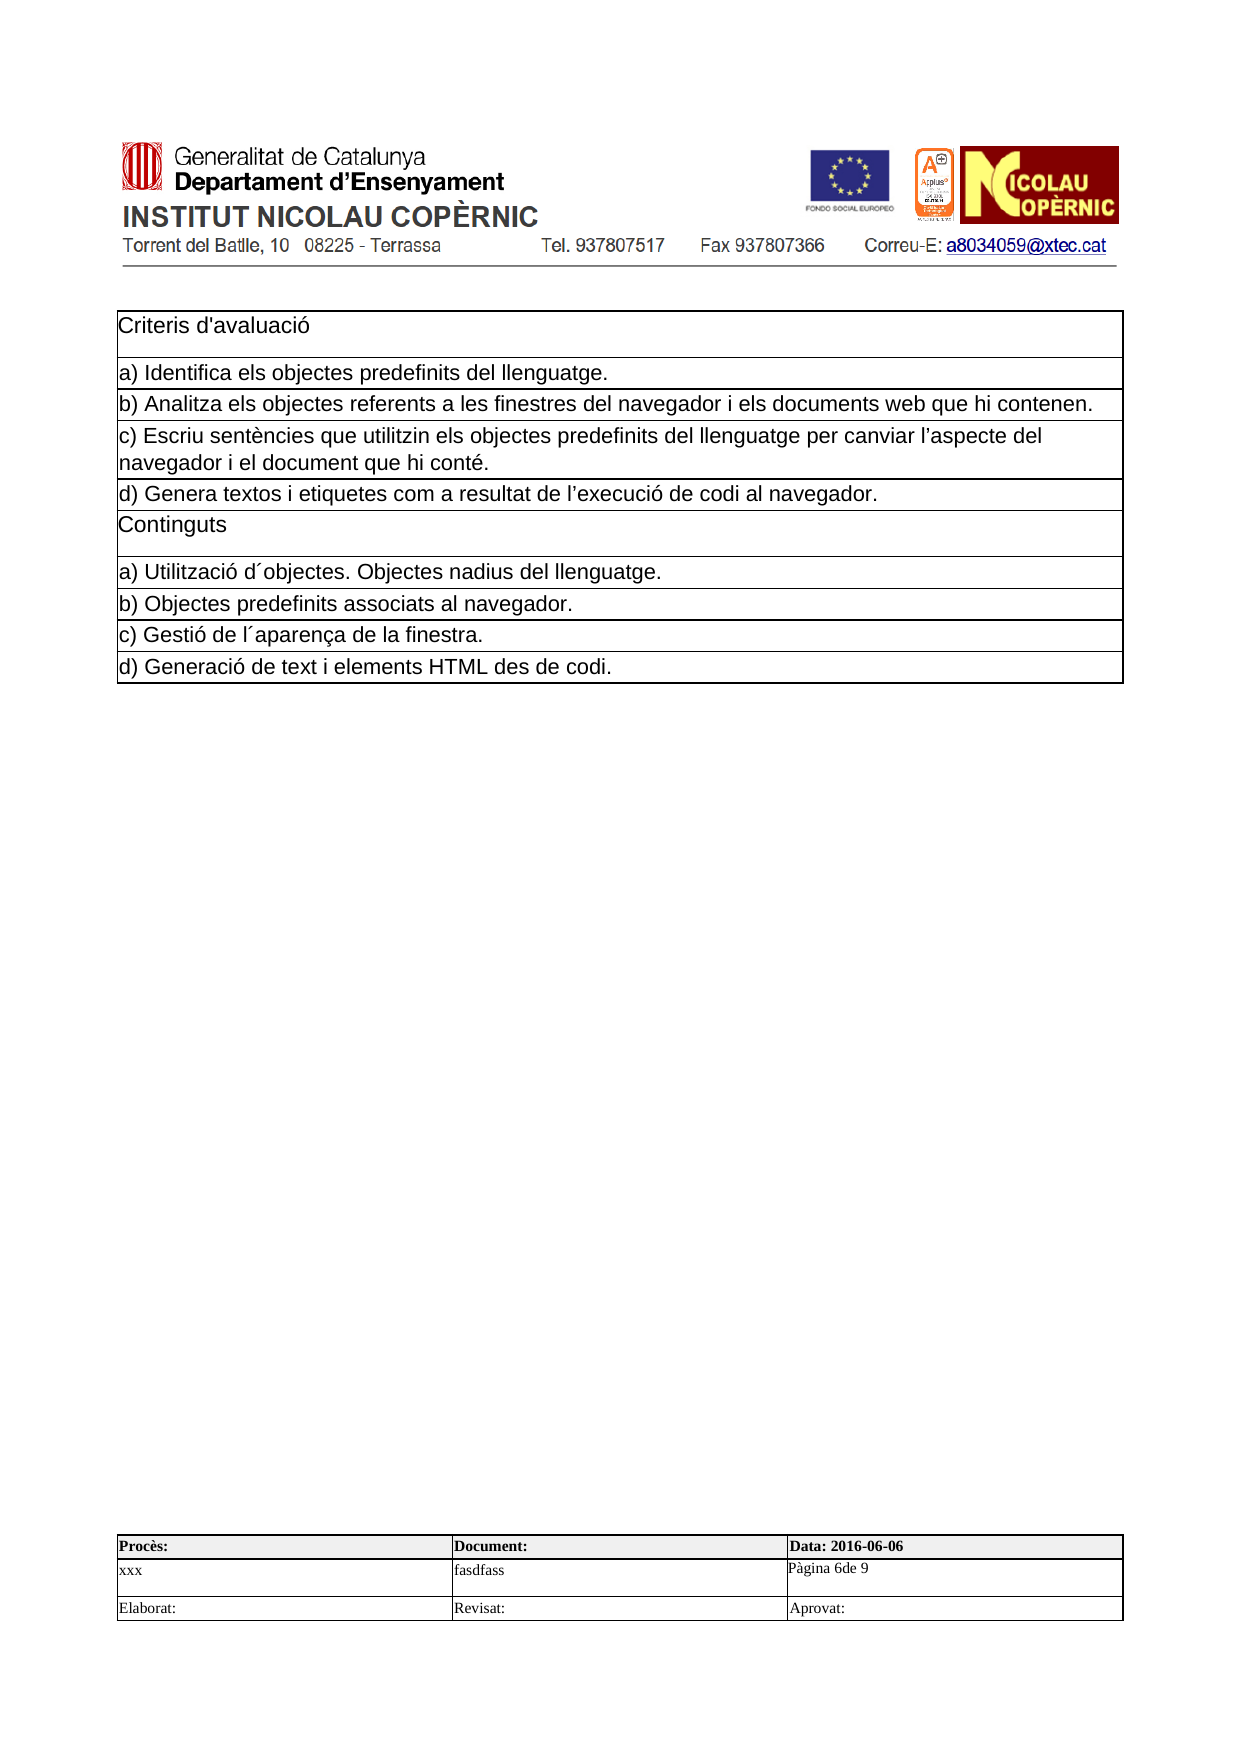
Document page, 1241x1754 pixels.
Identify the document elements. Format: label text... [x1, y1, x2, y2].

table_cell Criteris d'avaluació [118, 312, 1122, 356]
table_cell Continguts [118, 511, 1122, 556]
table_cell d) Generació de text i elements HTML des de codi. [118, 652, 1122, 682]
table_cell a) Identifica els objectes predefinits del llenguatge. [118, 358, 1122, 388]
table_cell c) Gestió de l´aparença de la finestra. [118, 621, 1122, 651]
table_cell a) Utilització d´objectes. Objectes nadius del llenguatge. [118, 557, 1122, 587]
table_cell b) Analitza els objectes referents a les finestres del navegador i els documents web que hi contenen. [118, 390, 1122, 419]
table_cell c) Escriu sentències que utilitzin els objectes predefinits del llenguatge per canviar l’aspecte del navegador i el document que hi conté. [118, 421, 1122, 478]
table_cell b) Objectes predefinits associats al navegador. [118, 589, 1122, 619]
table_cell d) Genera textos i etiquetes com a resultat de l’execució de codi al navegador. [118, 480, 1122, 509]
